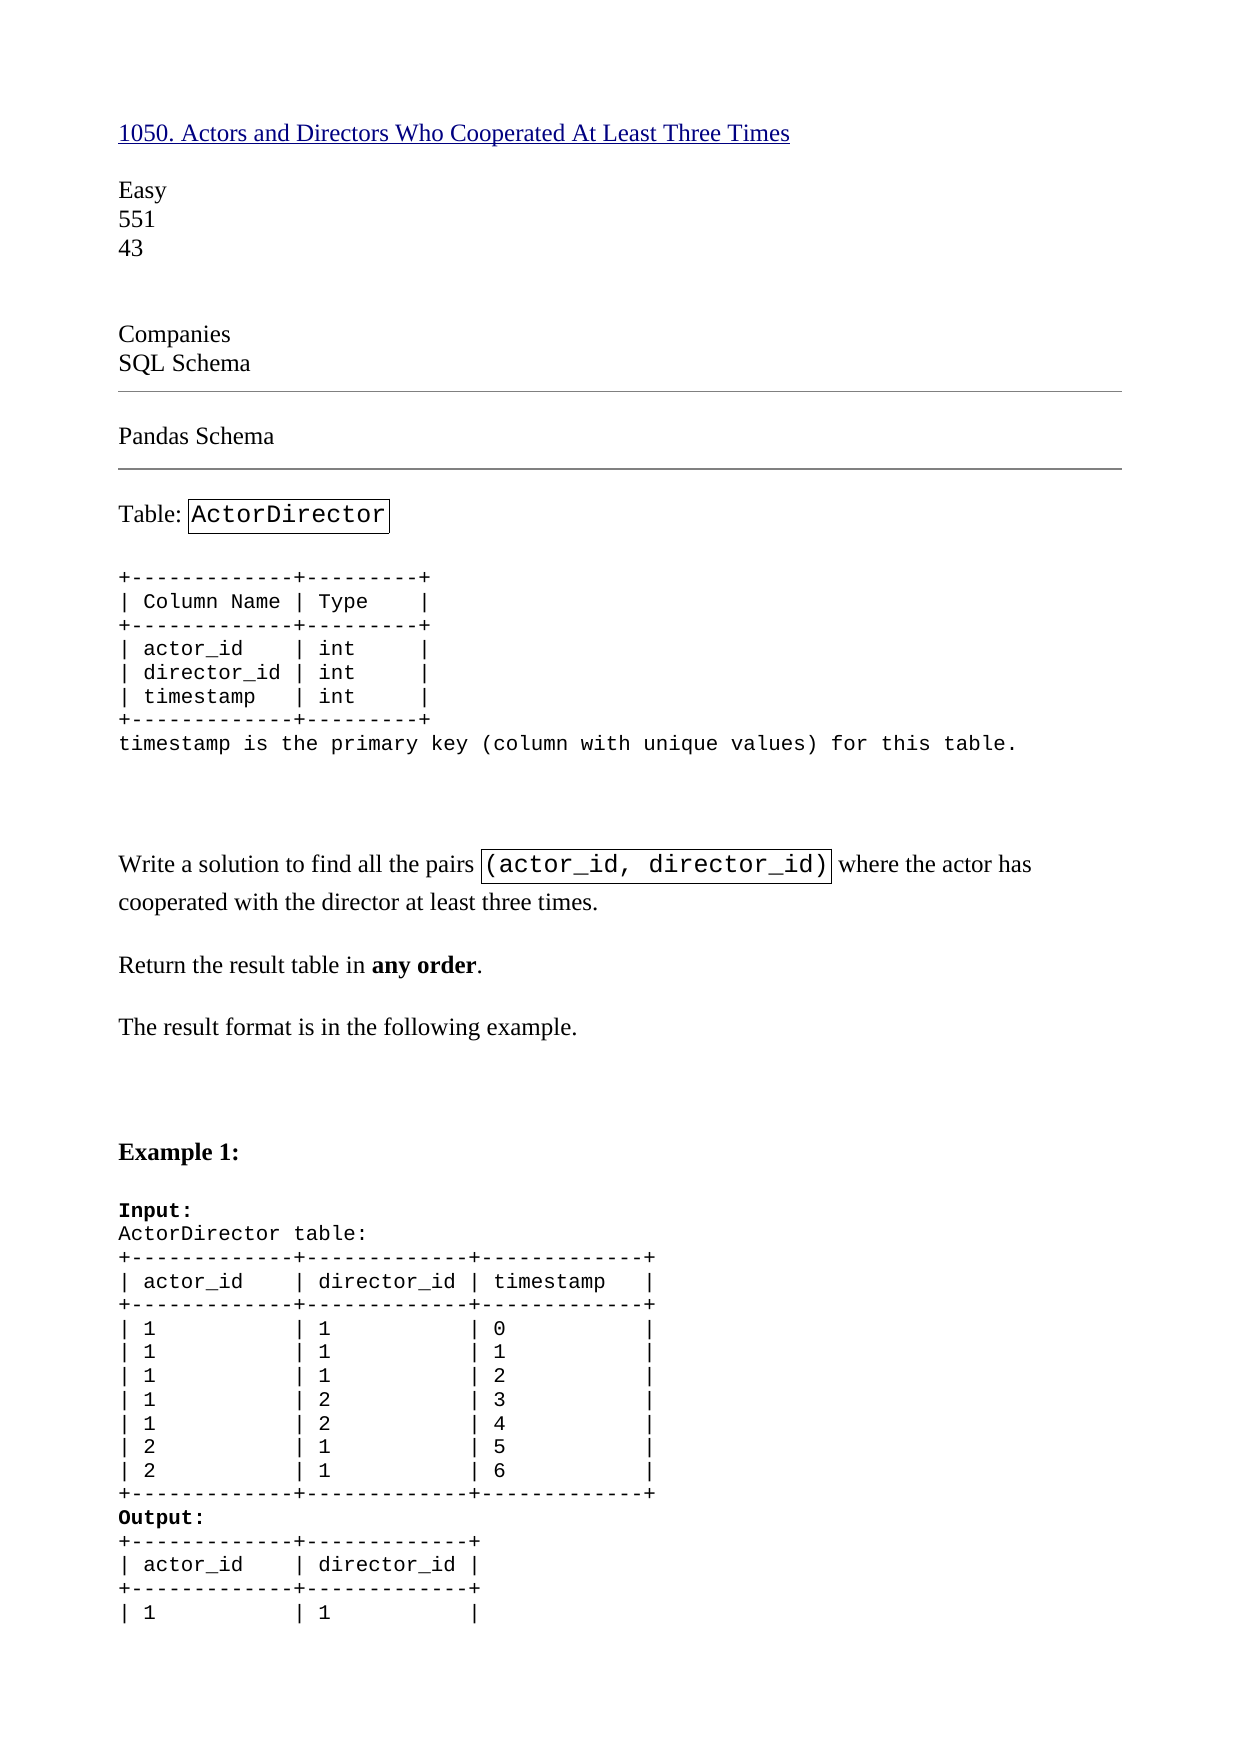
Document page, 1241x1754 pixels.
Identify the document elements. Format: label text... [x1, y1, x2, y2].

text | 1 | 2 | 3 | [118, 1389, 1122, 1412]
text | director_id | int | [118, 662, 1122, 686]
text +-------------+-------------+-------------+ [118, 1247, 1122, 1271]
text | 1 | 2 | 4 | [118, 1412, 1122, 1436]
text | timestamp | int | [118, 686, 1122, 709]
text | 1 | 1 | 2 | [118, 1365, 1122, 1389]
text Companies [118, 319, 1122, 348]
text | actor_id | director_id | [118, 1554, 1122, 1578]
text Table: ActorDirector [118, 498, 389, 533]
text | actor_id | int | [118, 638, 1122, 662]
text +-------------+-------------+ [118, 1578, 1122, 1602]
text | 1 | 1 | 0 | [118, 1318, 1122, 1342]
text ActorDirector table: [118, 1223, 1122, 1247]
text timestamp is the primary key (column with unique values) for this table. [118, 733, 1122, 757]
text SQL Schema [118, 348, 1122, 377]
text Return the result table in any order. [118, 950, 1122, 978]
text +-------------+-------------+-------------+ [118, 1294, 1122, 1318]
text 551 [118, 204, 1122, 233]
text +-------------+---------+ [118, 615, 1122, 638]
text [390, 498, 1122, 533]
text 1050. Actors and Directors Who Cooperated At Least Three Times [118, 118, 1122, 147]
text 43 [118, 233, 1122, 262]
text | actor_id | director_id | timestamp | [118, 1271, 1122, 1294]
text | 2 | 1 | 6 | [118, 1460, 1122, 1483]
text +-------------+---------+ [118, 709, 1122, 733]
text +-------------+-------------+-------------+ [118, 1483, 1122, 1507]
text Pandas Schema [118, 421, 1122, 450]
text | 1 | 1 | [118, 1602, 1122, 1625]
text +-------------+-------------+ [118, 1531, 1122, 1554]
text Easy [118, 176, 1122, 204]
text | 2 | 1 | 5 | [118, 1436, 1122, 1460]
text Output: [118, 1507, 1122, 1531]
text The result format is in the following example. [118, 1012, 1122, 1041]
text Example 1: [118, 1137, 1122, 1166]
text +-------------+---------+ [118, 567, 1122, 591]
text | Column Name | Type | [118, 591, 1122, 615]
text Write a solution to find all the pairs (actor_id, director_id) where the actor has cooperated with the director at least three times. [118, 848, 1122, 916]
text | 1 | 1 | 1 | [118, 1342, 1122, 1365]
text Input: [118, 1200, 1122, 1223]
